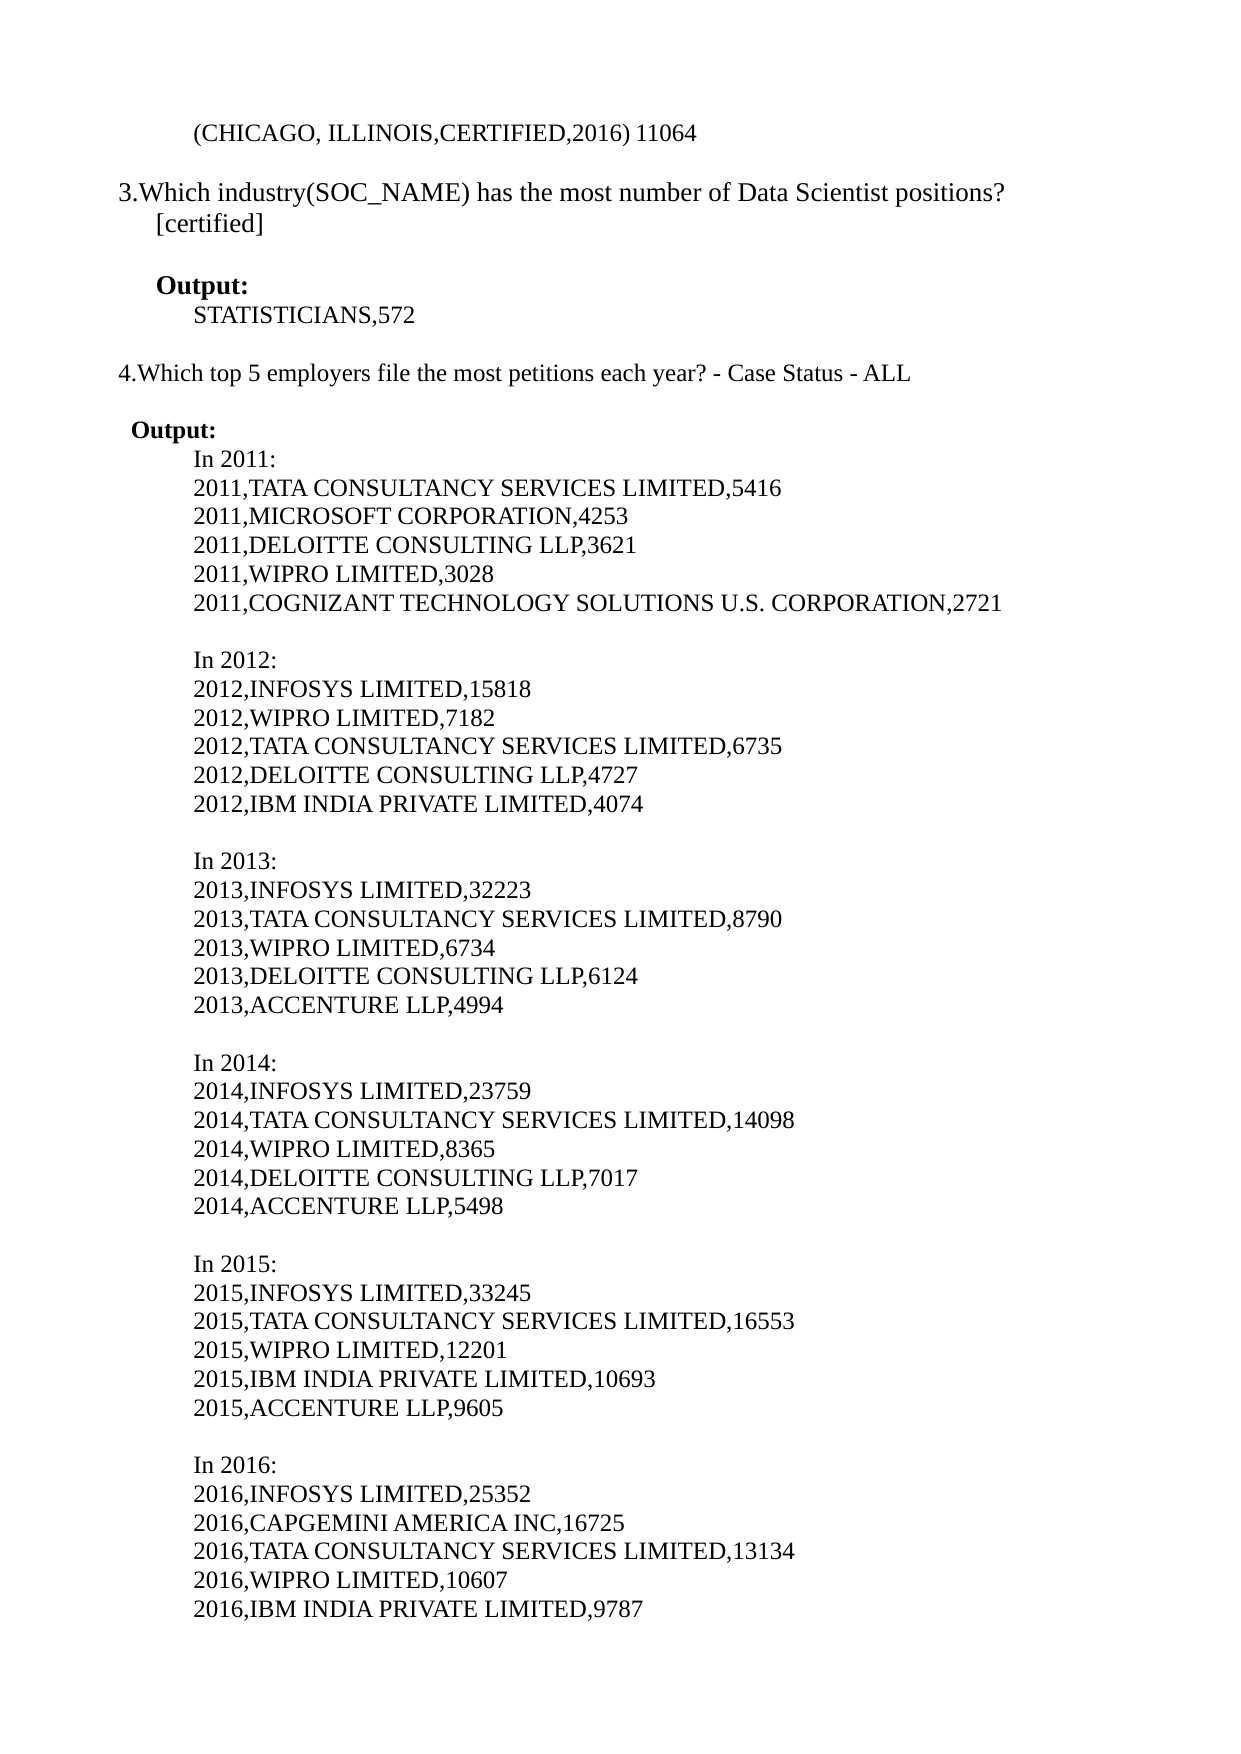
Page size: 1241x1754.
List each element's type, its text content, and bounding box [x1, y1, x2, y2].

text 2013,WIPRO LIMITED,6734 [118, 933, 1122, 961]
text In 2011: [118, 444, 1122, 473]
text 2013,ACCENTURE LLP,4994 [118, 990, 1122, 1019]
text 2016,TATA CONSULTANCY SERVICES LIMITED,13134 [118, 1536, 1122, 1565]
text 2014,ACCENTURE LLP,5498 [118, 1191, 1122, 1220]
text 2013,INFOSYS LIMITED,32223 [118, 875, 1122, 904]
text 2016,IBM INDIA PRIVATE LIMITED,9787 [118, 1594, 1122, 1623]
text 2012,WIPRO LIMITED,7182 [193, 703, 1122, 731]
text 2011,TATA CONSULTANCY SERVICES LIMITED,5416 [118, 473, 1122, 501]
text In 2016: [118, 1450, 1122, 1479]
text 2012,IBM INDIA PRIVATE LIMITED,4074 [118, 789, 1122, 818]
text 2011,COGNIZANT TECHNOLOGY SOLUTIONS U.S. CORPORATION,2721 [118, 588, 1122, 616]
text Output: [156, 269, 1122, 300]
text 2012,TATA CONSULTANCY SERVICES LIMITED,6735 [118, 731, 1122, 760]
text 2011,DELOITTE CONSULTING LLP,3621 [118, 530, 1122, 559]
text 2014,WIPRO LIMITED,8365 [118, 1134, 1122, 1163]
text (CHICAGO, ILLINOIS,CERTIFIED,2016) 11064 [118, 118, 1122, 147]
text 4.Which top 5 employers file the most petitions each year? - Case Status - ALL [118, 358, 1122, 386]
text 2014,DELOITTE CONSULTING LLP,7017 [118, 1163, 1122, 1191]
text 2016,WIPRO LIMITED,10607 [118, 1565, 1122, 1594]
text [certified] [156, 207, 1122, 238]
text 2013,TATA CONSULTANCY SERVICES LIMITED,8790 [118, 904, 1122, 933]
text In 2014: [118, 1048, 1122, 1076]
text 2016,INFOSYS LIMITED,25352 [118, 1479, 1122, 1508]
text 2015,ACCENTURE LLP,9605 [118, 1393, 1122, 1421]
text 3.Which industry(SOC_NAME) has the most number of Data Scientist positions? [118, 176, 1122, 207]
text 2015,TATA CONSULTANCY SERVICES LIMITED,16553 [118, 1306, 1122, 1335]
text Output: [118, 415, 1122, 444]
text 2013,DELOITTE CONSULTING LLP,6124 [118, 961, 1122, 990]
text In 2015: [118, 1249, 1122, 1278]
text STATISTICIANS,572 [118, 300, 1122, 329]
text In 2012: [156, 645, 1122, 674]
text 2015,WIPRO LIMITED,12201 [118, 1335, 1122, 1364]
text 2015,IBM INDIA PRIVATE LIMITED,10693 [118, 1364, 1122, 1393]
text In 2013: [118, 846, 1122, 875]
text 2012,INFOSYS LIMITED,15818 [118, 674, 1122, 703]
text 2015,INFOSYS LIMITED,33245 [118, 1278, 1122, 1306]
text 2016,CAPGEMINI AMERICA INC,16725 [118, 1508, 1122, 1536]
text 2014,TATA CONSULTANCY SERVICES LIMITED,14098 [118, 1105, 1122, 1134]
text 2011,MICROSOFT CORPORATION,4253 [118, 501, 1122, 530]
text 2014,INFOSYS LIMITED,23759 [118, 1076, 1122, 1105]
text 2012,DELOITTE CONSULTING LLP,4727 [118, 760, 1122, 789]
text 2011,WIPRO LIMITED,3028 [118, 559, 1122, 588]
